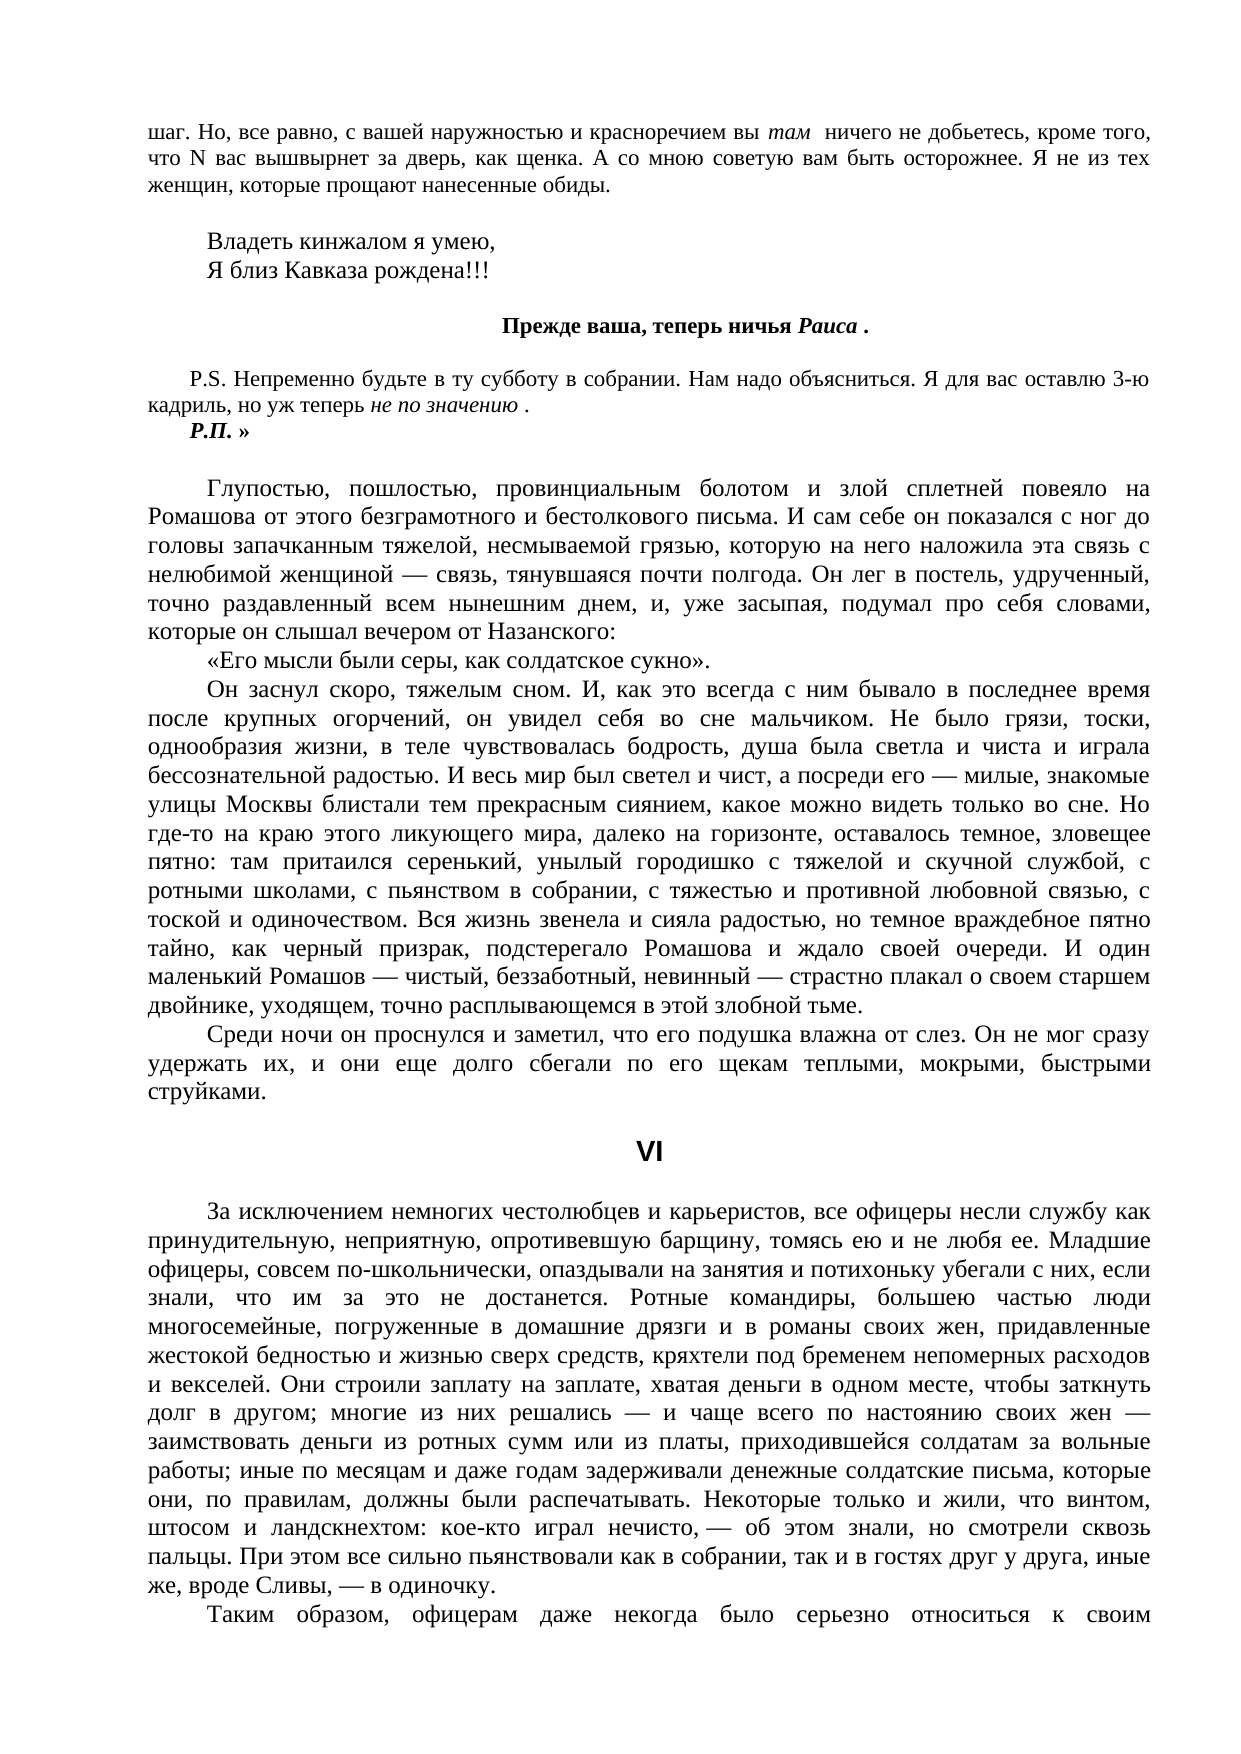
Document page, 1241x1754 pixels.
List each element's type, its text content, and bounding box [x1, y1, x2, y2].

subtitle VI [148, 1134, 1152, 1167]
text Он заснул скоро, тяжелым сном. И, как это всегда с ним бывало в последнее время после крупных огорчений, он увидел себя во сне мальчиком. Не было грязи, тоски, однообразия жизни, в теле чувствовалась бодрость, душа была светла и чиста и играла бессознательной радостью. И весь мир был светел и чист, а посреди его — милые, знакомые улицы Москвы блистали тем прекрасным сиянием, какое можно видеть только во сне. Но где-то на краю этого ликующего мира, далеко на горизонте, оставалось темное, зловещее пятно: там притаился серенький, унылый городишко с тяжелой и скучной службой, с ротными школами, с пьянством в собрании, с тяжестью и противной любовной связью, с тоской и одиночеством. Вся жизнь звенела и сияла радостью, но темное враждебное пятно тайно, как черный призрак, подстерегало Ромашова и ждало своей очереди. И один маленький Ромашов — чистый, беззаботный, невинный — страстно плакал о своем старшем двойнике, уходящем, точно расплывающемся в этой злобной тьме. [148, 674, 1152, 1019]
text Среди ночи он проснулся и заметил, что его подушка влажна от слез. Он не мог сразу удержать их, и они еще долго сбегали по его щекам теплыми, мокрыми, быстрыми струйками. [148, 1019, 1152, 1105]
text За исключением немногих честолюбцев и карьеристов, все офицеры несли службу как принудительную, неприятную, опротивевшую барщину, томясь ею и не любя ее. Младшие офицеры, совсем по-школьнически, опаздывали на занятия и потихоньку убегали с них, если знали, что им за это не достанется. Ротные командиры, большею частью люди многосемейные, погруженные в домашние дрязги и в романы своих жен, придавленные жестокой бедностью и жизнью сверх средств, кряхтели под бременем непомерных расходов и векселей. Они строили заплату на заплате, хватая деньги в одном месте, чтобы заткнуть долг в другом; многие из них решались — и чаще всего по настоянию своих жен — заимствовать деньги из ротных сумм или из платы, приходившейся солдатам за вольные работы; иные по месяцам и даже годам задерживали денежные солдатские письма, которые они, по правилам, должны были распечатывать. Некоторые только и жили, что винтом, штосом и ландскнехтом: кое-кто играл нечисто, — об этом знали, но смотрели сквозь пальцы. При этом все сильно пьянствовали как в собрании, так и в гостях друг у друга, иные же, вроде Сливы, — в одиночку. [148, 1196, 1152, 1599]
text Я близ Кавказа рождена!!! [148, 255, 1152, 283]
text Р.П. » [148, 418, 1152, 444]
text шаг. Но, все равно, с вашей наружностью и красноречием вы там ничего не добьетесь, кроме того, что N вас вышвырнет за дверь, как щенка. А со мною советую вам быть осторожнее. Я не из тех женщин, которые прощают нанесенные обиды. [148, 118, 1152, 197]
text Прежде ваша, теперь ничья Раиса . [460, 312, 1152, 338]
text «Его мысли были серы, как солдатское сукно». [148, 645, 1152, 674]
text Таким образом, офицерам даже некогда было серьезно относиться к своим [148, 1599, 1152, 1627]
text Владеть кинжалом я умею, [148, 226, 1152, 255]
text Глупостью, пошлостью, провинциальным болотом и злой сплетней повеяло на Ромашова от этого безграмотного и бестолкового письма. И сам себе он показался с ног до головы запачканным тяжелой, несмываемой грязью, которую на него наложила эта связь с нелюбимой женщиной — связь, тянувшаяся почти полгода. Он лег в постель, удрученный, точно раздавленный всем нынешним днем, и, уже засыпая, подумал про себя словами, которые он слышал вечером от Назанского: [148, 473, 1152, 645]
text P.S. Непременно будьте в ту субботу в собрании. Нам надо объясниться. Я для вас оставлю 3-ю кадриль, но уж теперь не по значению . [148, 365, 1152, 418]
